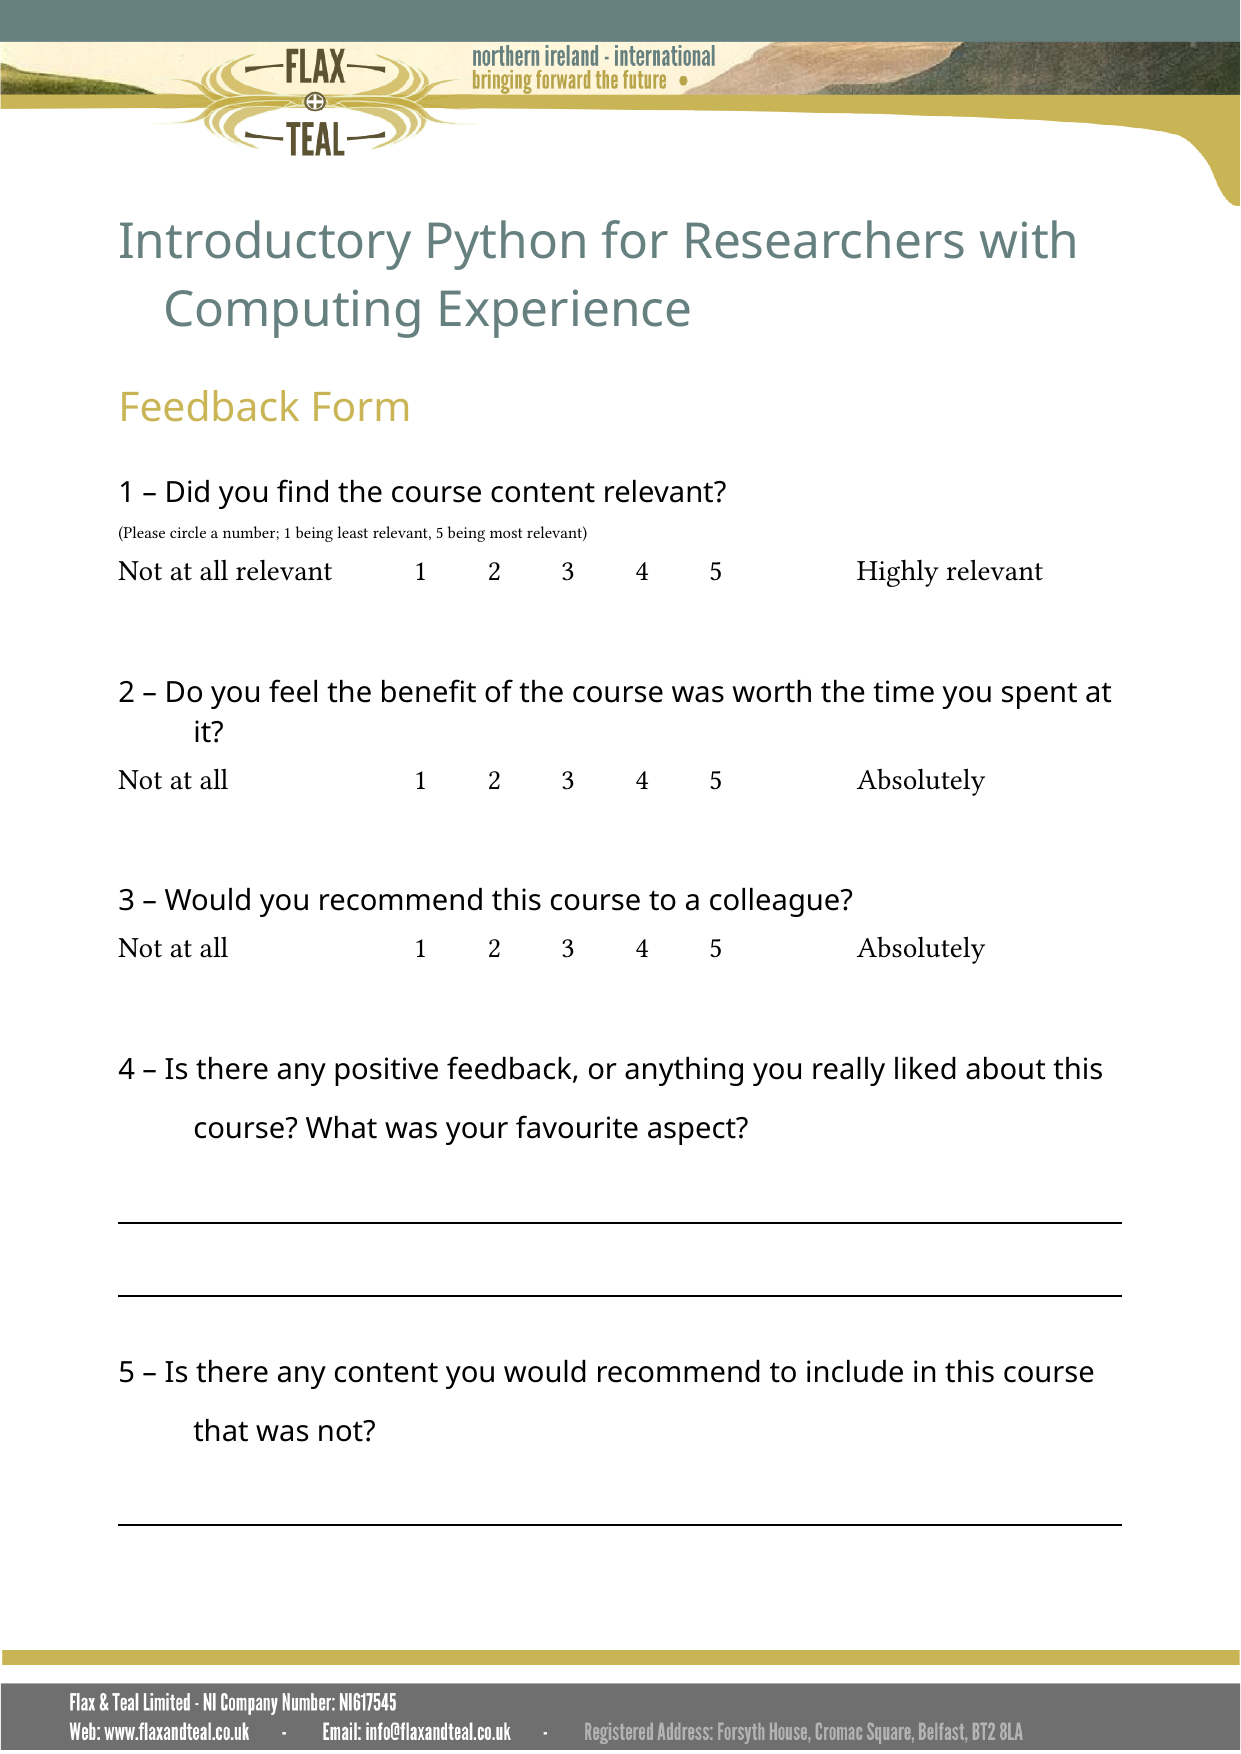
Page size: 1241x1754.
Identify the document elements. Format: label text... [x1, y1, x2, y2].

text (Please circle a number; 1 being least relevant, 5 being most relevant) [118, 523, 1122, 542]
subtitle Feedback Form [118, 378, 1122, 434]
subtitle 1 – Did you find the course content relevant? [118, 471, 1122, 511]
text Not at all 1 2 3 4 5 Absolutely [118, 763, 1122, 796]
subtitle 2 – Do you feel the benefit of the course was worth the time you spent at it? [118, 671, 1122, 751]
subtitle 5 – Is there any content you would recommend to include in this course that was not? [118, 1351, 1122, 1450]
text Not at all 1 2 3 4 5 Absolutely [118, 932, 1122, 965]
picture [0, 1650, 1240, 1750]
subtitle 3 – Would you recommend this course to a colleague? [118, 879, 1122, 919]
subtitle 4 – Is there any positive feedback, or anything you really liked about this course? What was your favourite aspect? [118, 1048, 1122, 1147]
text Not at all relevant 1 2 3 4 5 Highly relevant [118, 555, 1122, 588]
subtitle Introductory Python for Researchers with Computing Experience [118, 206, 1122, 341]
picture [0, 0, 1241, 206]
